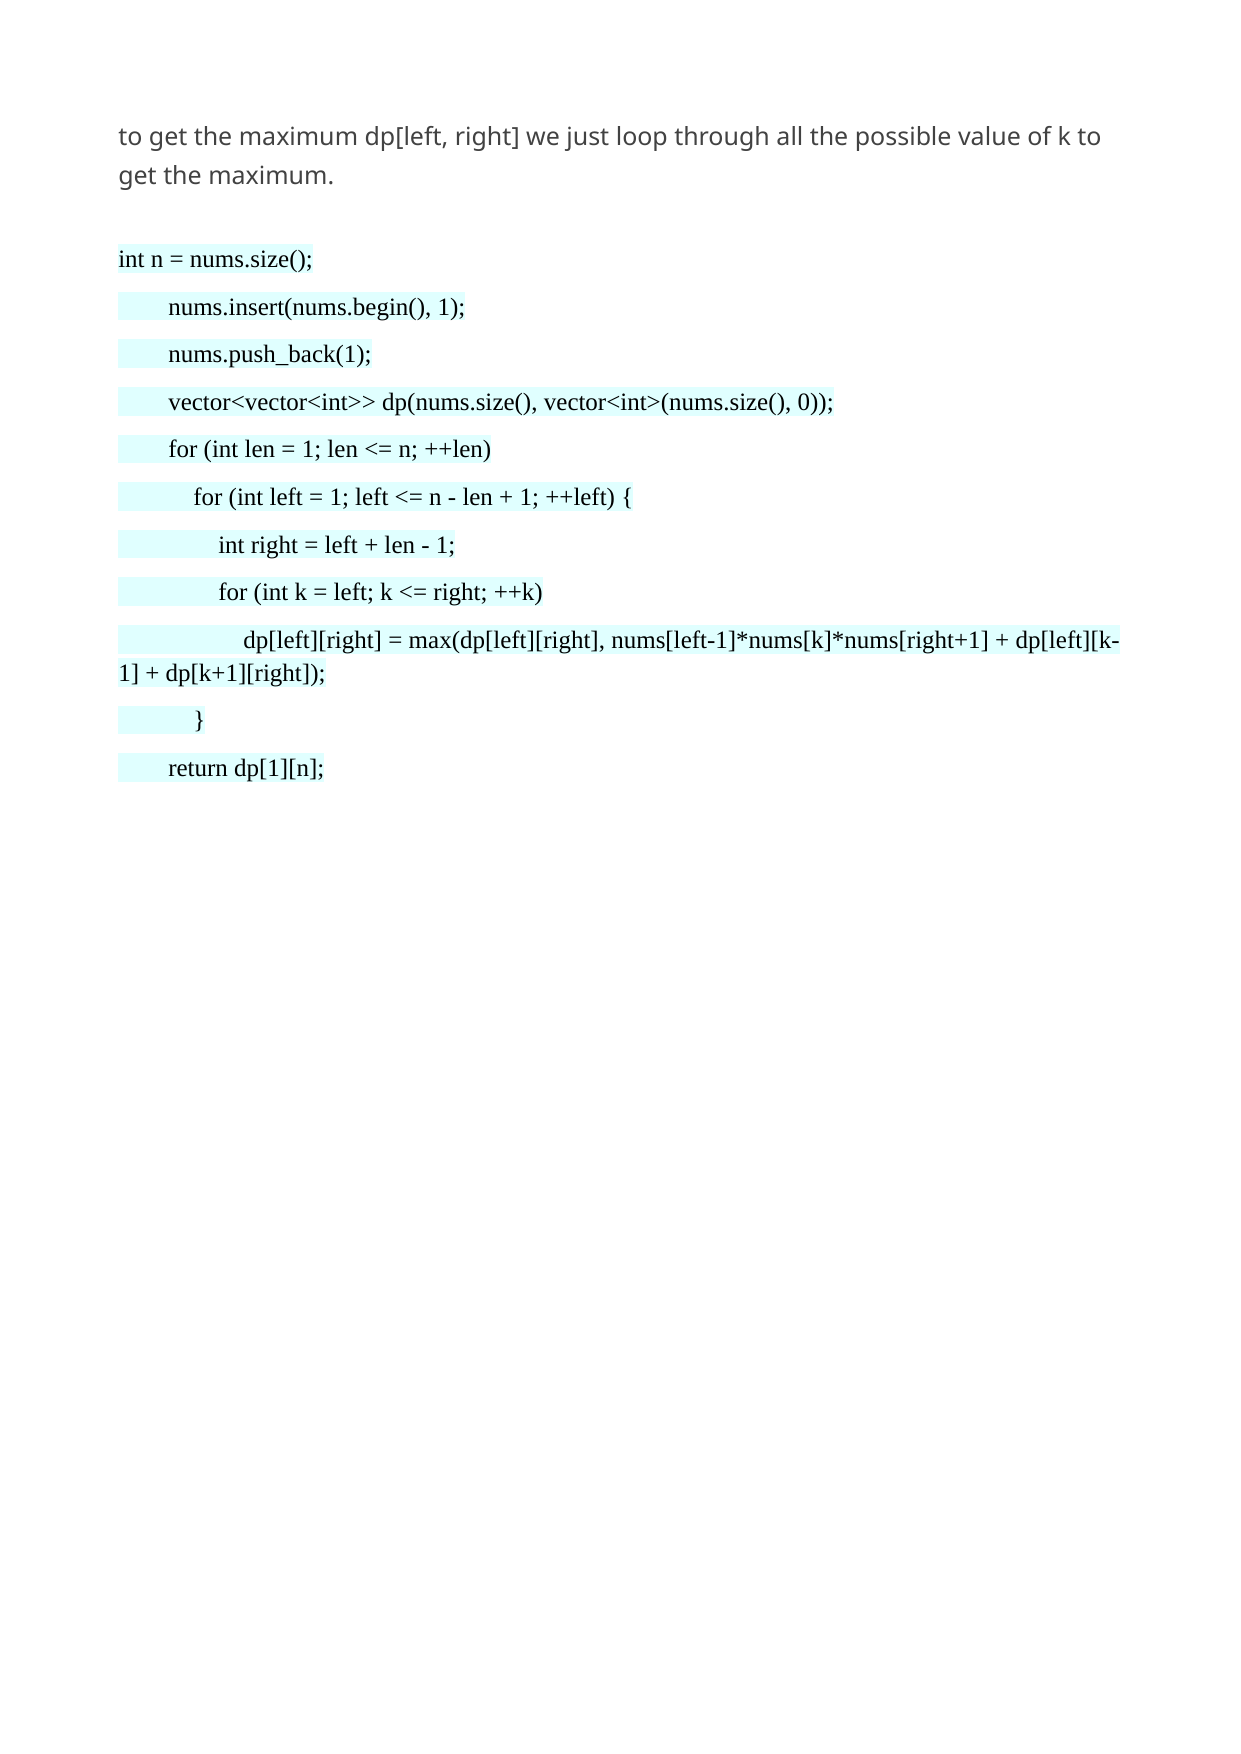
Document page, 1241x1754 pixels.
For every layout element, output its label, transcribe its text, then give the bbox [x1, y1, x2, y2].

text for (int k = left; k <= right; ++k) [118, 577, 1122, 606]
text int right = left + len - 1; [118, 530, 1122, 558]
text int n = nums.size(); [118, 211, 1122, 273]
text nums.insert(nums.begin(), 1); [118, 292, 1122, 320]
text dp[left][right] = max(dp[left][right], nums[left-1]*nums[k]*nums[right+1] + dp[left][k-1] + dp[k+1][right]); [118, 625, 1122, 687]
text vector<vector<int>> dp(nums.size(), vector<int>(nums.size(), 0)); [118, 387, 1122, 416]
text } [118, 706, 1122, 734]
text return dp[1][n]; [118, 753, 1122, 782]
text for (int len = 1; len <= n; ++len) [118, 434, 1122, 463]
text nums.push_back(1); [118, 339, 1122, 368]
text to get the maximum dp[left, right] we just loop through all the possible value of k to get the maximum. [118, 118, 1122, 191]
text for (int left = 1; left <= n - len + 1; ++left) { [118, 482, 1122, 511]
